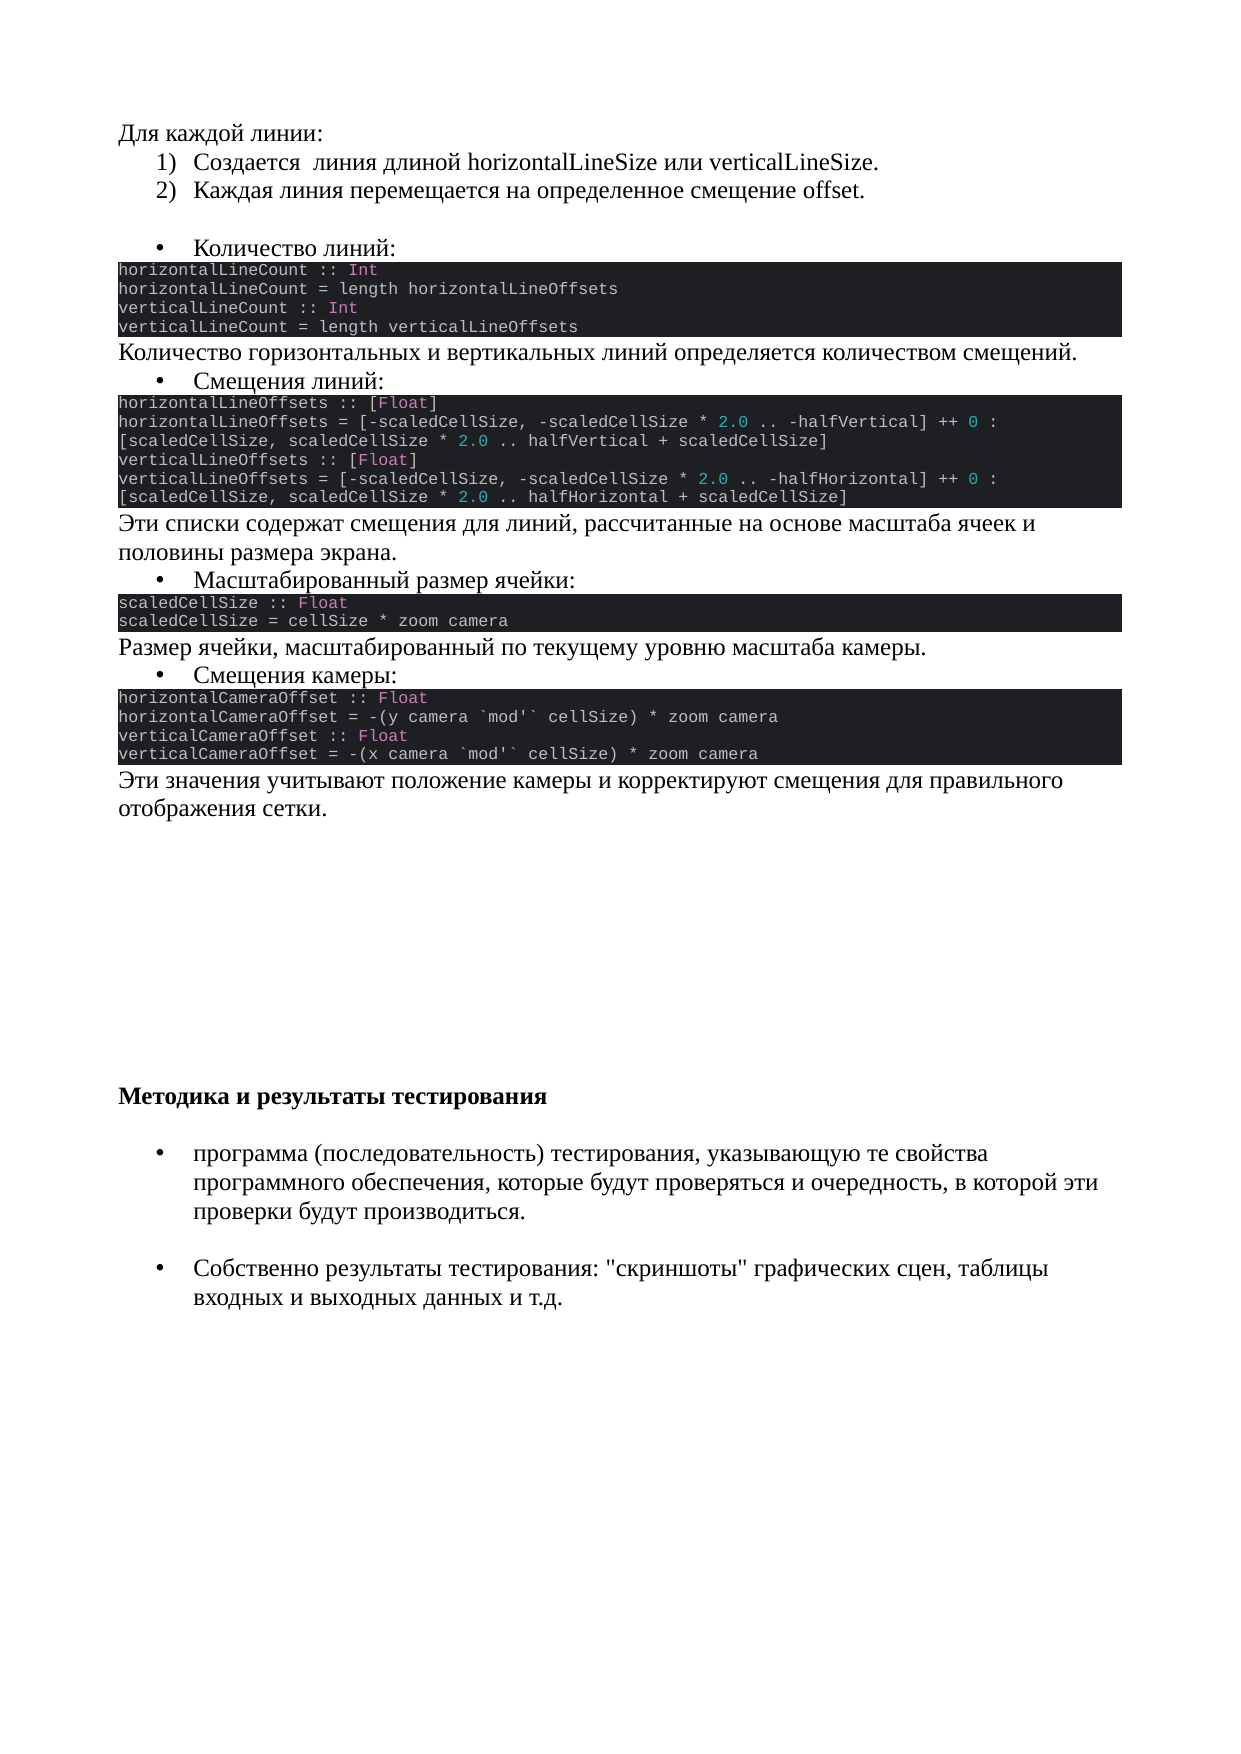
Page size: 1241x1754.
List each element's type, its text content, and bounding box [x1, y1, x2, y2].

list программа (последовательность) тестирования, указывающую те свойства программного обеспечения, которые будут проверяться и очередность, в которой эти проверки будут производиться. [156, 1138, 1122, 1225]
text Количество горизонтальных и вертикальных линий определяется количеством смещений. [118, 337, 1122, 366]
text scaledCellSize :: Float scaledCellSize = cellSize * zoom camera [118, 594, 1122, 632]
text Методика и результаты тестирования [118, 1081, 1122, 1110]
text Эти списки содержат смещения для линий, рассчитанные на основе масштаба ячеек и половины размера экрана. [118, 508, 1122, 565]
text horizontalLineOffsets :: [Float] horizontalLineOffsets = [-scaledCellSize, -scaledCellSize * 2.0 .. -halfVertical] ++ 0 : [scaledCellSize, scaledCellSize * 2.0 .. halfVertical + scaledCellSize] verticalLineOffsets :: [Float] verticalLineOffsets = [-scaledCellSize, -scaledCellSize * 2.0 .. -halfHorizontal] ++ 0 : [scaledCellSize, scaledCellSize * 2.0 .. halfHorizontal + scaledCellSize] [118, 395, 1122, 508]
text Размер ячейки, масштабированный по текущему уровню масштаба камеры. [118, 632, 1122, 661]
text Эти значения учитывают положение камеры и корректируют смещения для правильного отображения сетки. [118, 765, 1122, 822]
list Создается линия длиной horizontalLineSize или verticalLineSize. [156, 147, 1122, 176]
text horizontalCameraOffset :: Float horizontalCameraOffset = -(y camera `mod'` cellSize) * zoom camera verticalCameraOffset :: Float verticalCameraOffset = -(x camera `mod'` cellSize) * zoom camera [118, 689, 1122, 765]
list  [156, 1225, 1122, 1253]
list Каждая линия перемещается на определенное смещение offset. [156, 176, 1122, 204]
list Масштабированный размер ячейки: [156, 565, 1122, 594]
text horizontalLineCount :: Int horizontalLineCount = length horizontalLineOffsets verticalLineCount :: Int verticalLineCount = length verticalLineOffsets [118, 262, 1122, 337]
list Собственно результаты тестирования: "скриншоты" графических сцен, таблицы входных и выходных данных и т.д. [156, 1253, 1122, 1311]
text Для каждой линии: [118, 118, 1122, 147]
list Смещения камеры: [156, 661, 1122, 689]
text  [118, 1110, 1122, 1138]
list Смещения линий: [156, 366, 1122, 395]
list Количество линий: [156, 233, 1122, 262]
